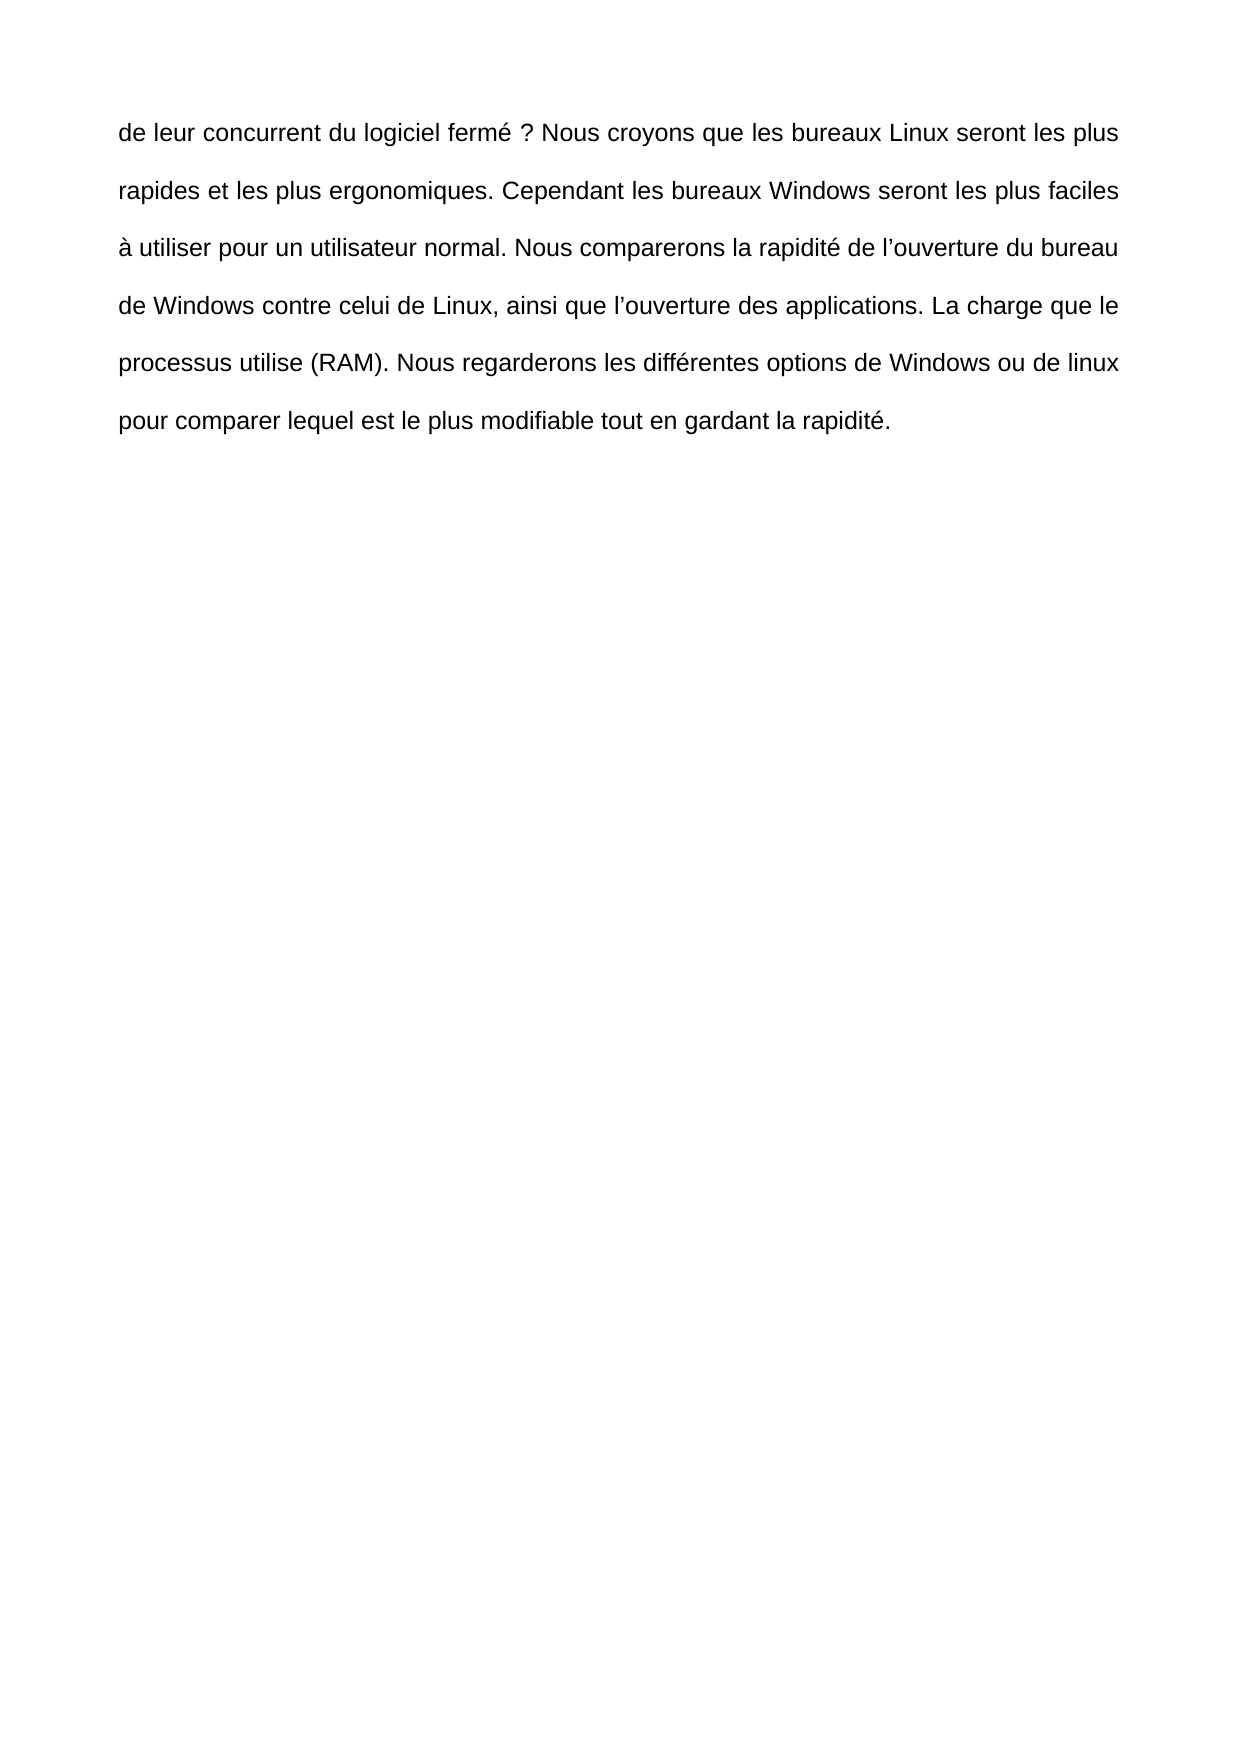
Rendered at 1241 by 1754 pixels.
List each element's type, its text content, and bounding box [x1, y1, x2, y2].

text de leur concurrent du logiciel fermé ? Nous croyons que les bureaux Linux seront les plus rapides et les plus ergonomiques. Cependant les bureaux Windows seront les plus faciles à utiliser pour un utilisateur normal. Nous comparerons la rapidité de l’ouverture du bureau de Windows contre celui de Linux, ainsi que l’ouverture des applications. La charge que le processus utilise (RAM). Nous regarderons les différentes options de Windows ou de linux pour comparer lequel est le plus modifiable tout en gardant la rapidité. [118, 118, 1121, 434]
